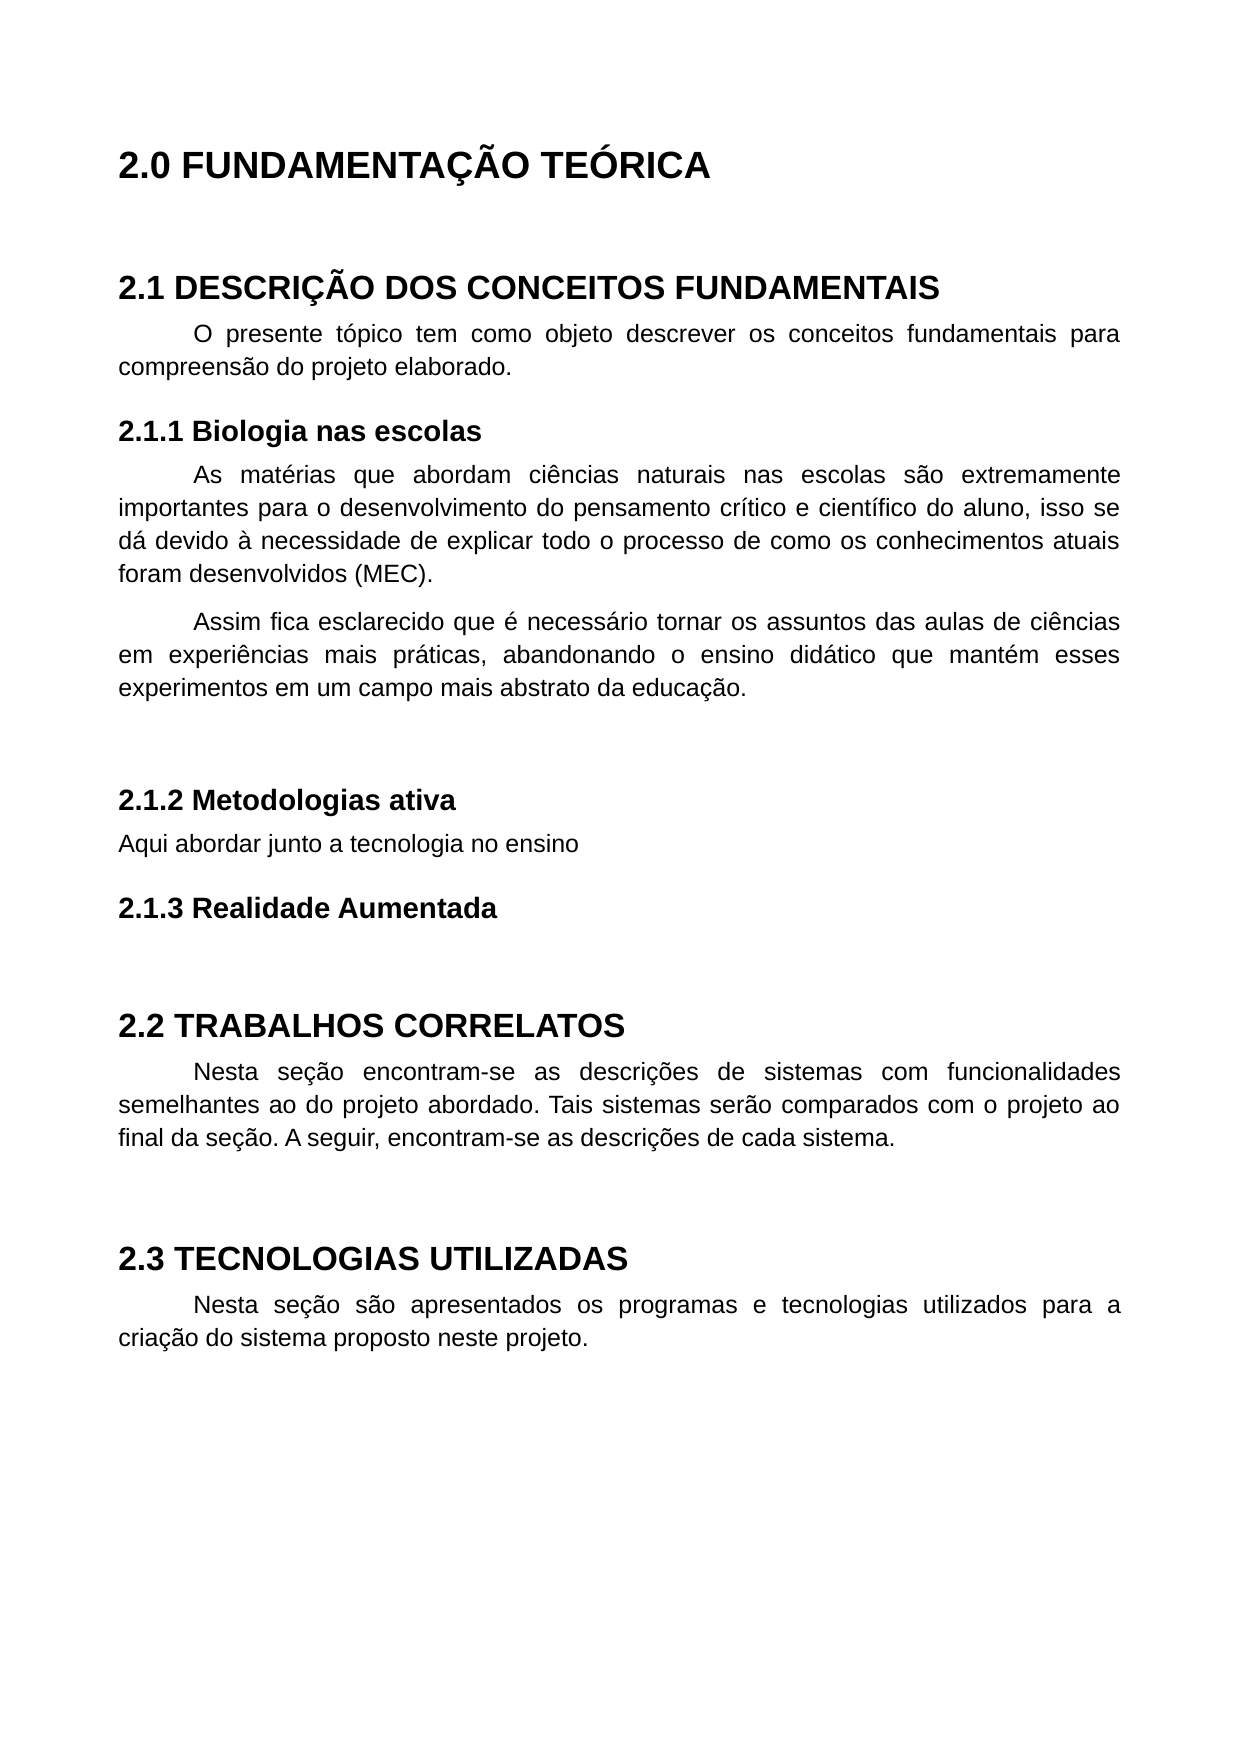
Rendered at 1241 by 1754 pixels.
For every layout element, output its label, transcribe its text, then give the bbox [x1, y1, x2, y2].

text O presente tópico tem como objeto descrever os conceitos fundamentais para compreensão do projeto elaborado. [118, 319, 1122, 381]
subtitle 2.0 FUNDAMENTAÇÃO TEÓRICA [118, 143, 1122, 187]
subtitle 2.3 TECNOLOGIAS UTILIZADAS [118, 1239, 1122, 1278]
subtitle 2.1.3 Realidade Aumentada [118, 891, 1122, 925]
text Nesta seção encontram-se as descrições de sistemas com funcionalidades semelhantes ao do projeto abordado. Tais sistemas serão comparados com o projeto ao final da seção. A seguir, encontram-se as descrições de cada sistema. [118, 1057, 1122, 1152]
subtitle 2.1 DESCRIÇÃO DOS CONCEITOS FUNDAMENTAIS [118, 268, 1122, 306]
subtitle 2.1.2 Metodologias ativa [118, 783, 1122, 817]
text Nesta seção são apresentados os programas e tecnologias utilizados para a criação do sistema proposto neste projeto. [118, 1290, 1122, 1352]
text Aqui abordar junto a tecnologia no ensino [118, 829, 1122, 858]
subtitle 2.1.1 Biologia nas escolas [118, 414, 1122, 448]
text As matérias que abordam ciências naturais nas escolas são extremamente importantes para o desenvolvimento do pensamento crítico e científico do aluno, isso se dá devido à necessidade de explicar todo o processo de como os conhecimentos atuais foram desenvolvidos (MEC). [118, 460, 1122, 588]
subtitle 2.2 TRABALHOS CORRELATOS [118, 1006, 1122, 1044]
text Assim fica esclarecido que é necessário tornar os assuntos das aulas de ciências em experiências mais práticas, abandonando o ensino didático que mantém esses experimentos em um campo mais abstrato da educação. [118, 607, 1122, 702]
